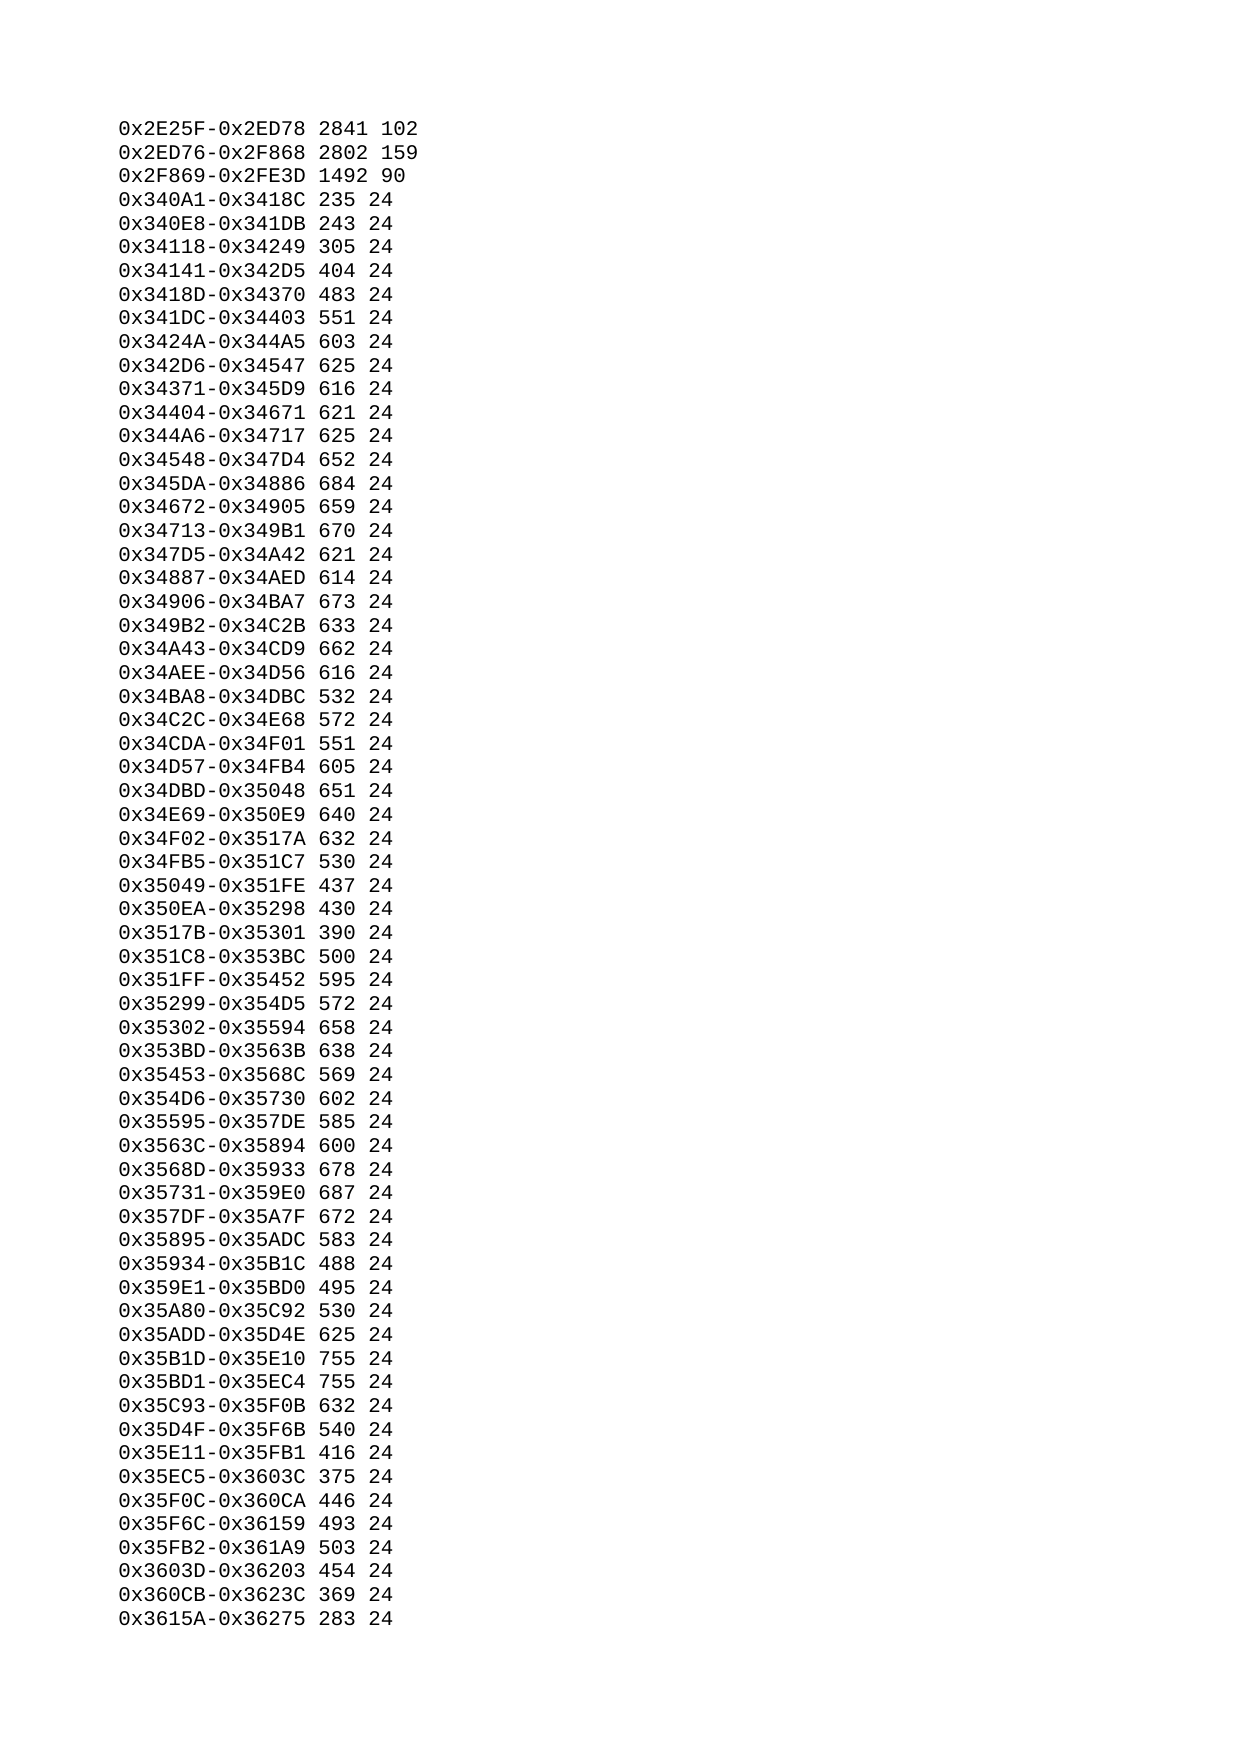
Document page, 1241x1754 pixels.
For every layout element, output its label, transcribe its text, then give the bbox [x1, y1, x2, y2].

text 0x35ADD-0x35D4E 625 24 [118, 1324, 1122, 1348]
text 0x353BD-0x3563B 638 24 [118, 1040, 1122, 1064]
text 0x35BD1-0x35EC4 755 24 [118, 1371, 1122, 1395]
text 0x344A6-0x34717 625 24 [118, 426, 1122, 449]
text 0x3517B-0x35301 390 24 [118, 922, 1122, 946]
text 0x3563C-0x35894 600 24 [118, 1135, 1122, 1158]
text 0x34672-0x34905 659 24 [118, 496, 1122, 520]
text 0x347D5-0x34A42 621 24 [118, 544, 1122, 567]
text 0x3424A-0x344A5 603 24 [118, 331, 1122, 354]
text 0x35A80-0x35C92 530 24 [118, 1300, 1122, 1324]
text 0x354D6-0x35730 602 24 [118, 1088, 1122, 1111]
text 0x34A43-0x34CD9 662 24 [118, 638, 1122, 662]
text 0x350EA-0x35298 430 24 [118, 898, 1122, 922]
text 0x2E25F-0x2ED78 2841 102 [118, 118, 1122, 142]
text 0x3568D-0x35933 678 24 [118, 1158, 1122, 1182]
text 0x340A1-0x3418C 235 24 [118, 189, 1122, 213]
text 0x2F869-0x2FE3D 1492 90 [118, 165, 1122, 189]
text 0x35934-0x35B1C 488 24 [118, 1253, 1122, 1277]
text 0x34CDA-0x34F01 551 24 [118, 733, 1122, 757]
text 0x340E8-0x341DB 243 24 [118, 213, 1122, 236]
text 0x349B2-0x34C2B 633 24 [118, 615, 1122, 638]
text 0x35F0C-0x360CA 446 24 [118, 1489, 1122, 1513]
text 0x34371-0x345D9 616 24 [118, 378, 1122, 402]
text 0x35049-0x351FE 437 24 [118, 875, 1122, 898]
text 0x35C93-0x35F0B 632 24 [118, 1395, 1122, 1419]
text 0x360CB-0x3623C 369 24 [118, 1584, 1122, 1608]
text 0x35453-0x3568C 569 24 [118, 1064, 1122, 1088]
text 0x35F6C-0x36159 493 24 [118, 1513, 1122, 1537]
text 0x345DA-0x34886 684 24 [118, 473, 1122, 496]
text 0x35E11-0x35FB1 416 24 [118, 1442, 1122, 1466]
text 0x2ED76-0x2F868 2802 159 [118, 142, 1122, 165]
text 0x35299-0x354D5 572 24 [118, 993, 1122, 1017]
text 0x342D6-0x34547 625 24 [118, 354, 1122, 378]
text 0x3615A-0x36275 283 24 [118, 1608, 1122, 1631]
text 0x359E1-0x35BD0 495 24 [118, 1277, 1122, 1300]
text 0x35FB2-0x361A9 503 24 [118, 1537, 1122, 1561]
text 0x351FF-0x35452 595 24 [118, 969, 1122, 993]
text 0x34713-0x349B1 670 24 [118, 520, 1122, 544]
text 0x34118-0x34249 305 24 [118, 236, 1122, 260]
text 0x35D4F-0x35F6B 540 24 [118, 1419, 1122, 1442]
text 0x341DC-0x34403 551 24 [118, 307, 1122, 331]
text 0x351C8-0x353BC 500 24 [118, 946, 1122, 969]
text 0x35595-0x357DE 585 24 [118, 1111, 1122, 1135]
text 0x34D57-0x34FB4 605 24 [118, 757, 1122, 780]
text 0x3418D-0x34370 483 24 [118, 284, 1122, 307]
text 0x34AEE-0x34D56 616 24 [118, 662, 1122, 686]
text 0x34E69-0x350E9 640 24 [118, 804, 1122, 827]
text 0x34C2C-0x34E68 572 24 [118, 709, 1122, 733]
text 0x35EC5-0x3603C 375 24 [118, 1466, 1122, 1489]
text 0x34404-0x34671 621 24 [118, 402, 1122, 426]
text 0x35895-0x35ADC 583 24 [118, 1229, 1122, 1253]
text 0x35302-0x35594 658 24 [118, 1017, 1122, 1040]
text 0x34548-0x347D4 652 24 [118, 449, 1122, 473]
text 0x34DBD-0x35048 651 24 [118, 780, 1122, 804]
text 0x35B1D-0x35E10 755 24 [118, 1348, 1122, 1371]
text 0x35731-0x359E0 687 24 [118, 1182, 1122, 1206]
text 0x34FB5-0x351C7 530 24 [118, 851, 1122, 875]
text 0x357DF-0x35A7F 672 24 [118, 1206, 1122, 1229]
text 0x34F02-0x3517A 632 24 [118, 827, 1122, 851]
text 0x3603D-0x36203 454 24 [118, 1561, 1122, 1584]
text 0x34906-0x34BA7 673 24 [118, 591, 1122, 615]
text 0x34BA8-0x34DBC 532 24 [118, 686, 1122, 709]
text 0x34141-0x342D5 404 24 [118, 260, 1122, 284]
text 0x34887-0x34AED 614 24 [118, 567, 1122, 591]
